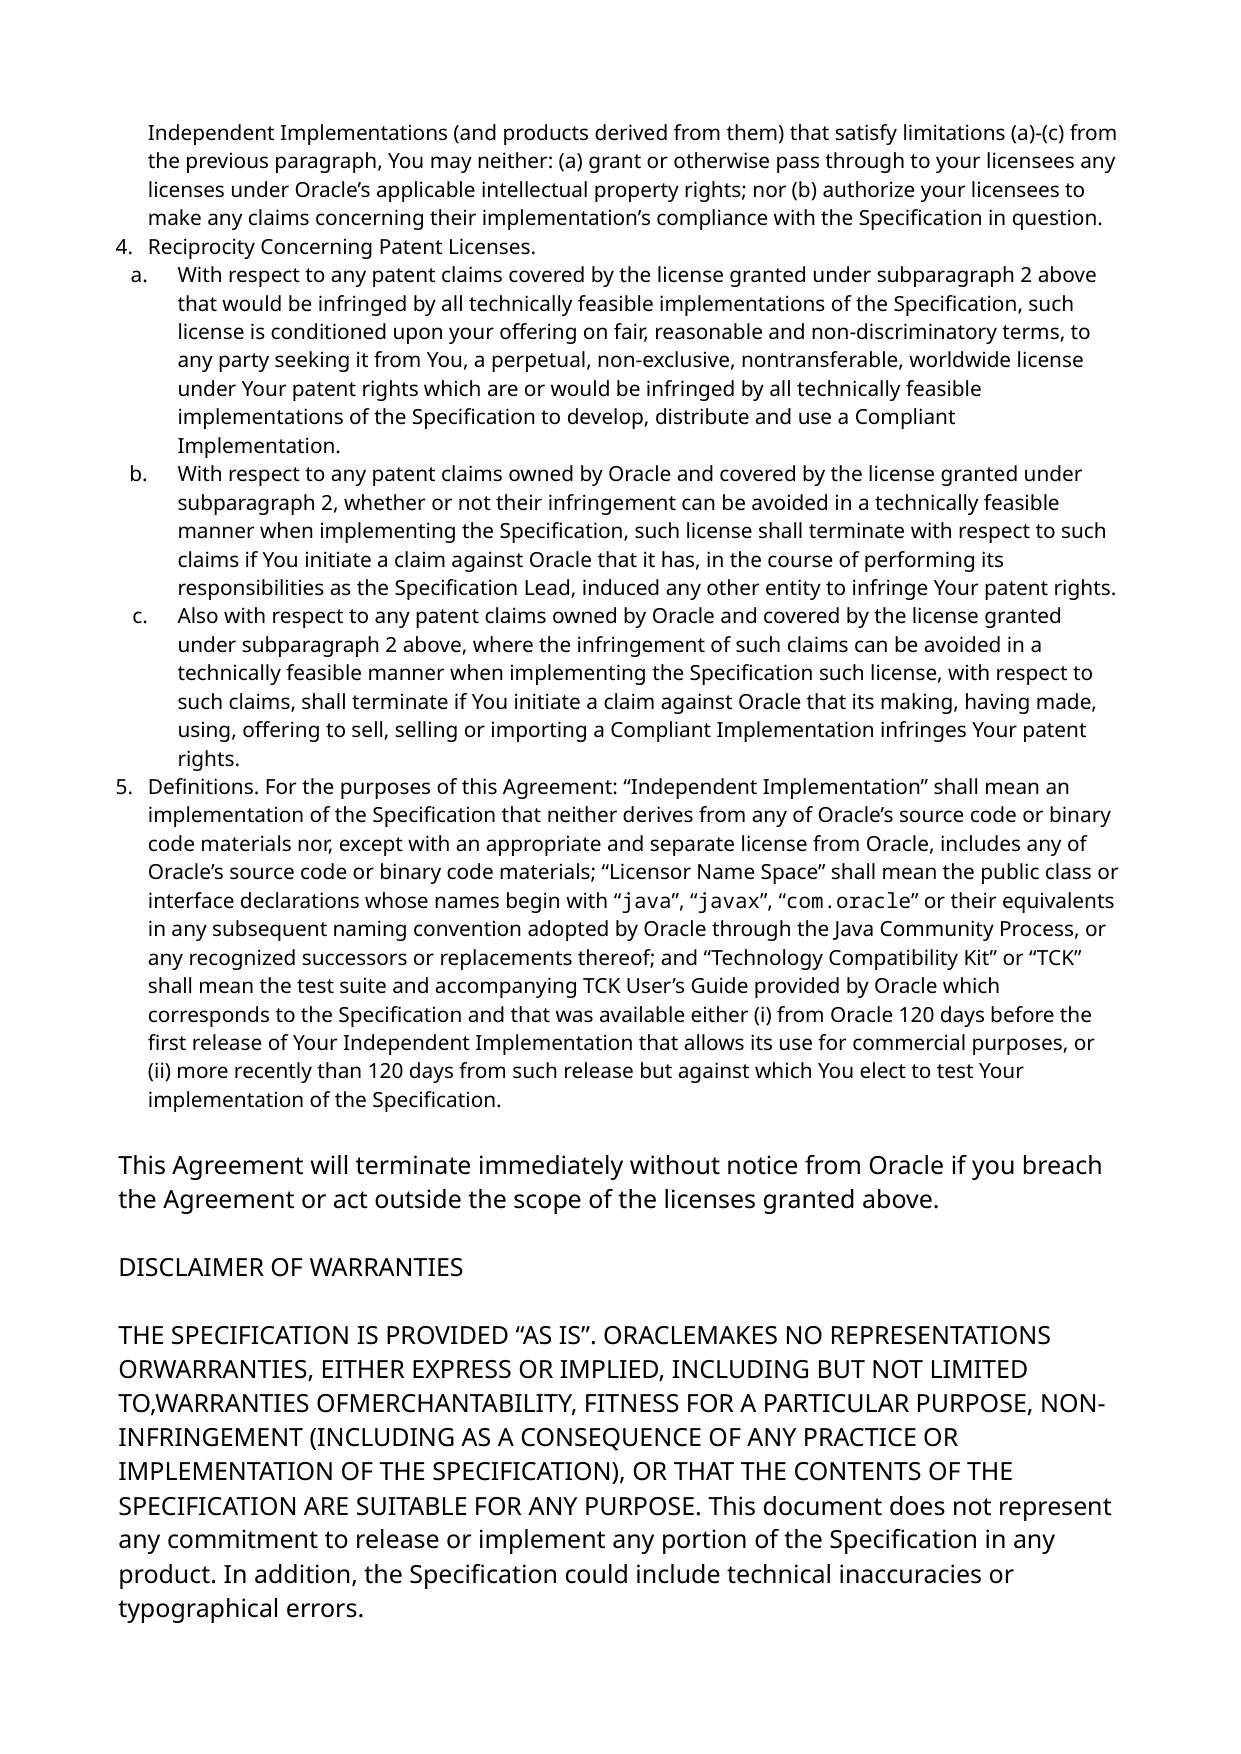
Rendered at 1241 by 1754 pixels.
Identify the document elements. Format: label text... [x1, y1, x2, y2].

list Independent Implementations (and products derived from them) that satisfy limitations (a)-(c) from the previous paragraph, You may neither: (a) grant or otherwise pass through to your licensees any licenses under Oracle’s applicable intellectual property rights; nor (b) authorize your licensees to make any claims concerning their implementation’s compliance with the Specification in question. [133, 118, 1122, 232]
text THE SPECIFICATION IS PROVIDED “AS IS”. ORACLEMAKES NO REPRESENTATIONS ORWARRANTIES, EITHER EXPRESS OR IMPLIED, INCLUDING BUT NOT LIMITED TO,WARRANTIES OFMERCHANTABILITY, FITNESS FOR A PARTICULAR PURPOSE, NON-INFRINGEMENT (INCLUDING AS A CONSEQUENCE OF ANY PRACTICE OR IMPLEMENTATION OF THE SPECIFICATION), OR THAT THE CONTENTS OF THE SPECIFICATION ARE SUITABLE FOR ANY PURPOSE. This document does not represent any commitment to release or implement any portion of the Specification in any product. In addition, the Specification could include technical inaccuracies or typographical errors. [118, 1318, 1122, 1624]
list Reciprocity Concerning Patent Licenses. [133, 232, 1122, 260]
list Also with respect to any patent claims owned by Oracle and covered by the license granted under subparagraph 2 above, where the infringement of such claims can be avoided in a technically feasible manner when implementing the Specification such license, with respect to such claims, shall terminate if You initiate a claim against Oracle that its making, having made, using, offering to sell, selling or importing a Compliant Implementation infringes Your patent rights. [148, 602, 1122, 772]
list With respect to any patent claims owned by Oracle and covered by the license granted under subparagraph 2, whether or not their infringement can be avoided in a technically feasible manner when implementing the Specification, such license shall terminate with respect to such claims if You initiate a claim against Oracle that it has, in the course of performing its responsibilities as the Specification Lead, induced any other entity to infringe Your patent rights. [148, 459, 1122, 602]
list Definitions. For the purposes of this Agreement: “Independent Implementation” shall mean an implementation of the Specification that neither derives from any of Oracle’s source code or binary code materials nor, except with an appropriate and separate license from Oracle, includes any of Oracle’s source code or binary code materials; “Licensor Name Space” shall mean the public class or interface declarations whose names begin with “java”, “javax”, “com.oracle” or their equivalents in any subsequent naming convention adopted by Oracle through the Java Community Process, or any recognized successors or replacements thereof; and “Technology Compatibility Kit” or “TCK” shall mean the test suite and accompanying TCK User’s Guide provided by Oracle which corresponds to the Specification and that was available either (i) from Oracle 120 days before the first release of Your Independent Implementation that allows its use for commercial purposes, or (ii) more recently than 120 days from such release but against which You elect to test Your implementation of the Specification. [133, 772, 1122, 1113]
text This Agreement will terminate immediately without notice from Oracle if you breach the Agreement or act outside the scope of the licenses granted above. [118, 1147, 1122, 1216]
text DISCLAIMER OF WARRANTIES [118, 1250, 1122, 1284]
list With respect to any patent claims covered by the license granted under subparagraph 2 above that would be infringed by all technically feasible implementations of the Specification, such license is conditioned upon your offering on fair, reasonable and non-discriminatory terms, to any party seeking it from You, a perpetual, non-exclusive, nontransferable, worldwide license under Your patent rights which are or would be infringed by all technically feasible implementations of the Specification to develop, distribute and use a Compliant Implementation. [148, 260, 1122, 459]
